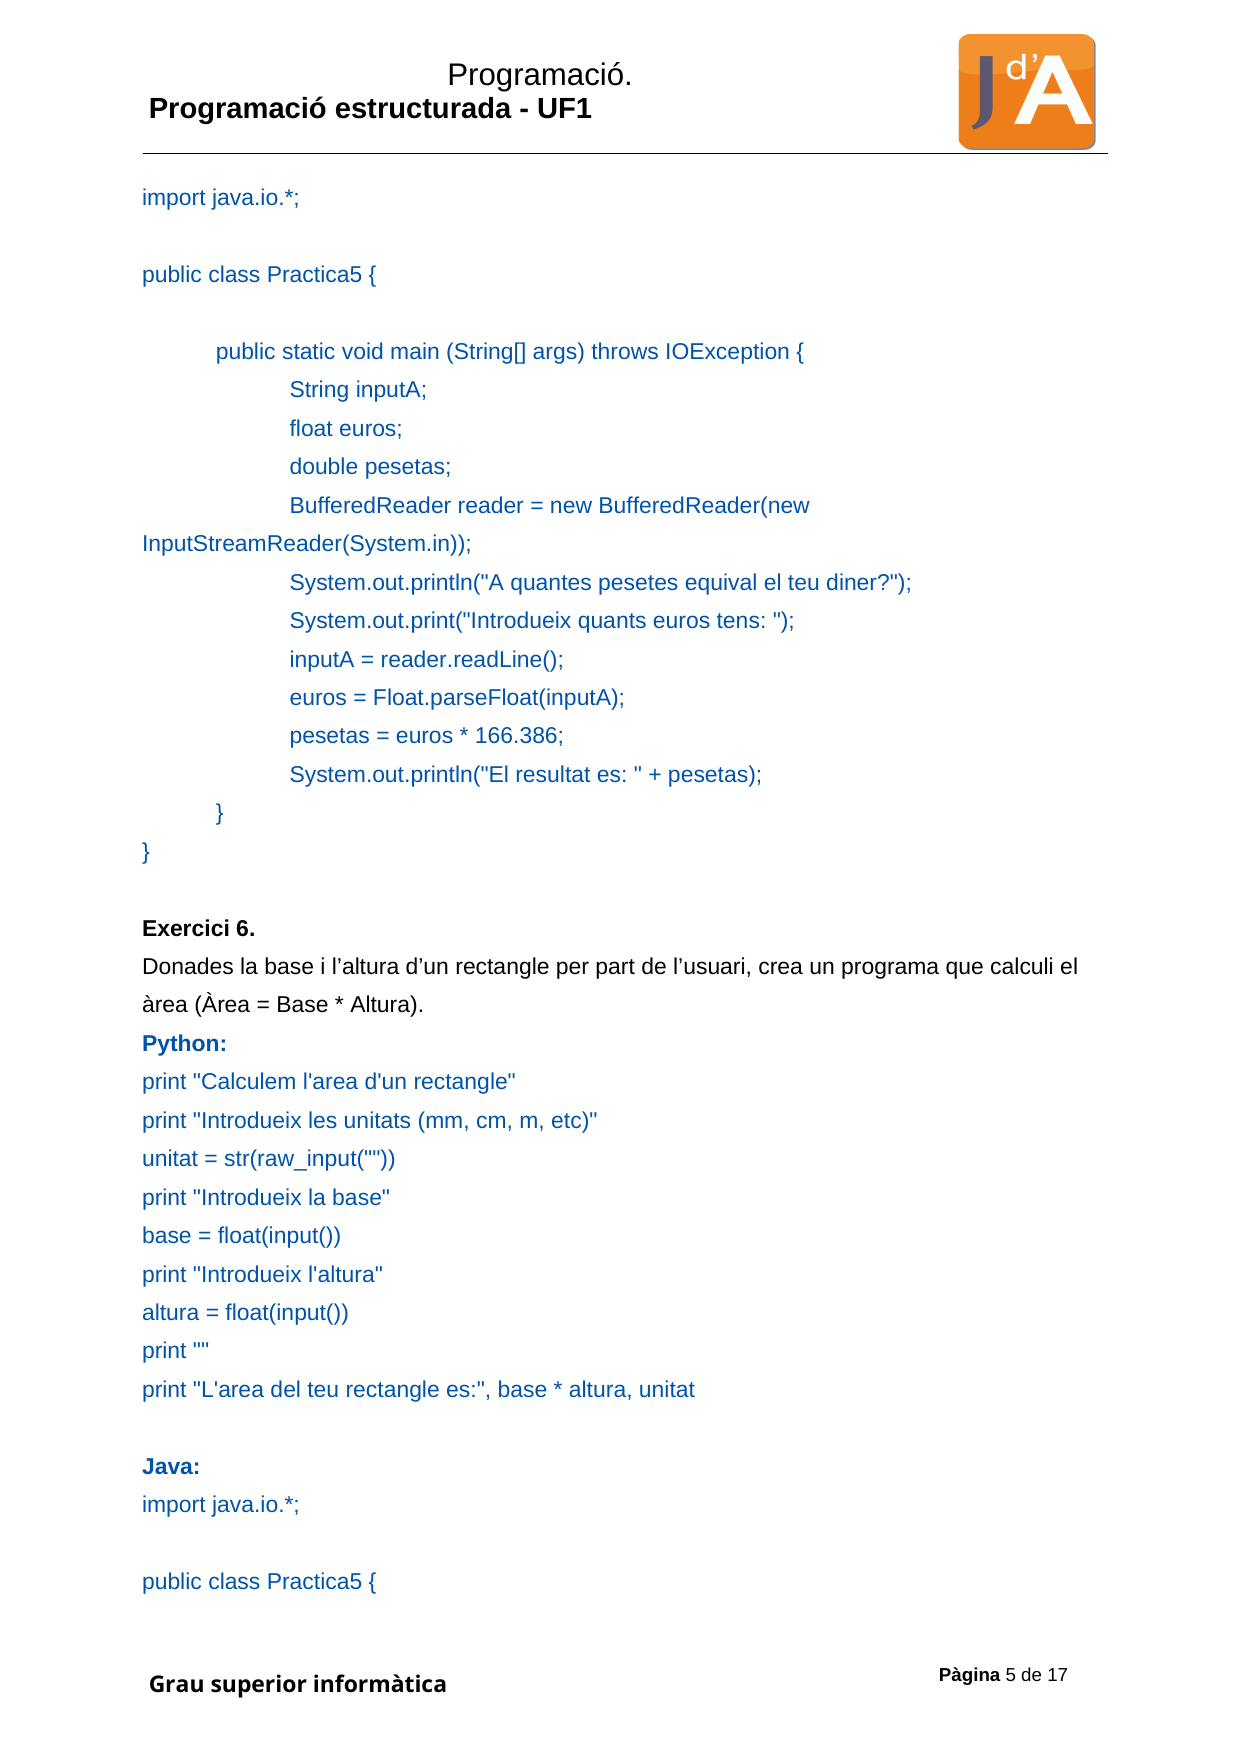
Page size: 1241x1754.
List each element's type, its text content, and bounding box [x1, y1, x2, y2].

text Exercici 6. [142, 915, 1107, 941]
text inputA = reader.readLine(); [142, 646, 1107, 672]
text print "Introdueix la base" [142, 1184, 1107, 1210]
text double pesetas; [142, 454, 1107, 480]
text altura = float(input()) [142, 1300, 1107, 1325]
picture [958, 34, 1096, 150]
text System.out.print("Introdueix quants euros tens: "); [142, 608, 1107, 633]
text print "Calculem l'area d'un rectangle" [142, 1069, 1107, 1095]
text euros = Float.parseFloat(inputA); [142, 685, 1107, 710]
text Java: [142, 1453, 1107, 1479]
text pesetas = euros * 166.386; [142, 723, 1107, 749]
text BufferedReader reader = new BufferedReader(new InputStreamReader(System.in)); [142, 492, 1107, 557]
text public static void main (String[] args) throws IOException { [142, 339, 1107, 364]
text Python: [142, 1031, 1107, 1056]
text import java.io.*; [142, 185, 1107, 211]
text print "Introdueix les unitats (mm, cm, m, etc)" [142, 1107, 1107, 1133]
text print "" [142, 1338, 1107, 1364]
text print "L'area del teu rectangle es:", base * altura, unitat [142, 1377, 1107, 1402]
text float euros; [142, 416, 1107, 441]
text unitat = str(raw_input("")) [142, 1146, 1107, 1172]
text System.out.println("El resultat es: " + pesetas); [142, 762, 1107, 787]
text print "Introdueix l'altura" [142, 1261, 1107, 1287]
text } [142, 800, 1107, 826]
text } [142, 838, 1107, 864]
text base = float(input()) [142, 1223, 1107, 1248]
text public class Practica5 { [142, 1569, 1107, 1594]
text public class Practica5 { [142, 262, 1107, 287]
text String inputA; [142, 377, 1107, 403]
text System.out.println("A quantes pesetes equival el teu diner?"); [142, 569, 1107, 595]
text Donades la base i l’altura d’un rectangle per part de l’usuari, crea un programa que calculi el àrea (Àrea = Base * Altura). [142, 954, 1107, 1018]
text import java.io.*; [142, 1492, 1107, 1517]
